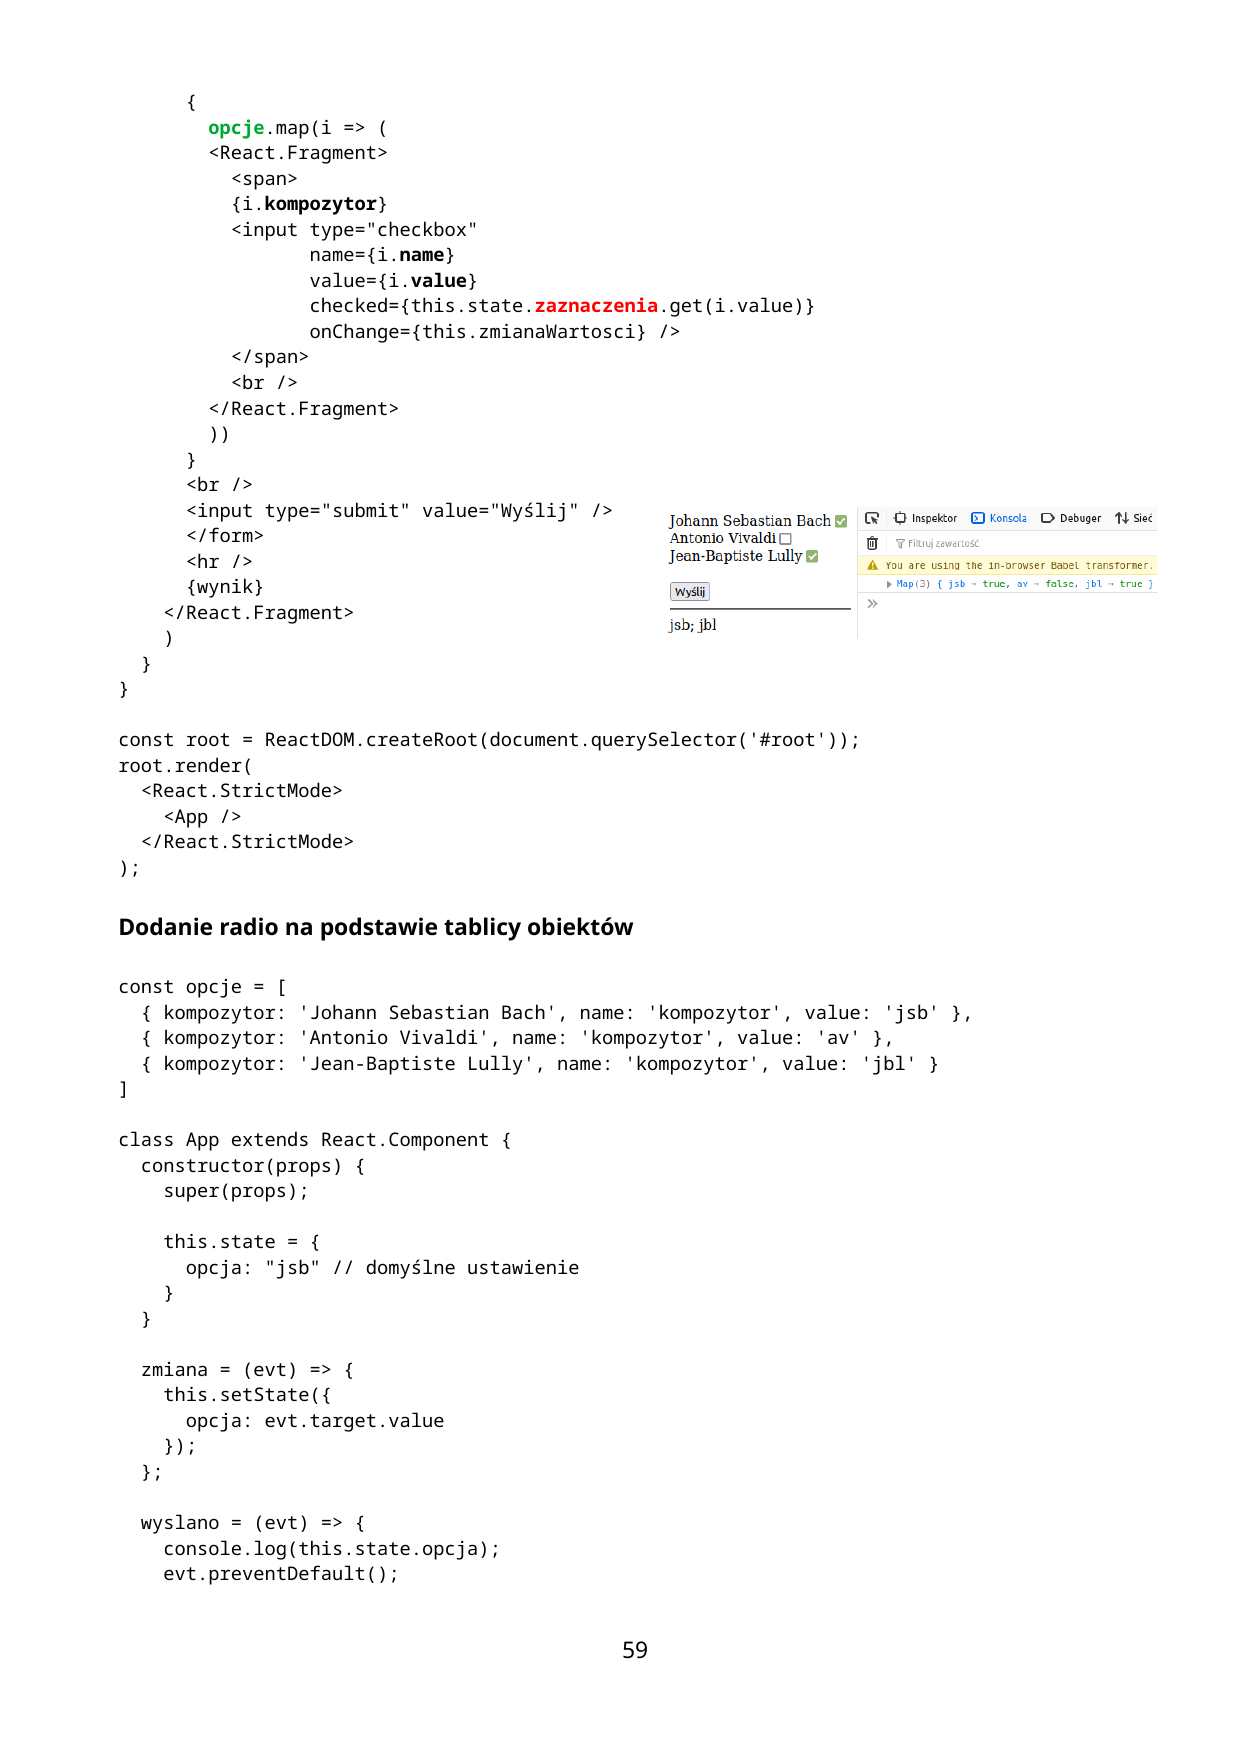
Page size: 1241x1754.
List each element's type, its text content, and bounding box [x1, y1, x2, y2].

text ); [118, 854, 1152, 880]
text root.render( [118, 752, 1152, 778]
text } [118, 1305, 1152, 1331]
text value={i.value} [118, 267, 1152, 293]
text </form> [118, 522, 665, 548]
text <br /> [118, 369, 1152, 395]
text super(props); [118, 1178, 1152, 1203]
text { kompozytor: 'Johann Sebastian Bach', name: 'kompozytor', value: 'jsb' }, [118, 999, 1152, 1024]
text { [118, 88, 1152, 114]
text {i.kompozytor} [118, 191, 1152, 216]
text { kompozytor: 'Jean-Baptiste Lully', name: 'kompozytor', value: 'jbl' } [118, 1050, 1152, 1076]
text } [118, 1280, 1152, 1305]
text name={i.name} [118, 242, 1152, 267]
text const root = ReactDOM.createRoot(document.querySelector('#root')); [118, 727, 1152, 752]
text </span> [118, 344, 1152, 369]
text this.state = { [118, 1229, 1152, 1254]
picture [665, 507, 1158, 639]
text console.log(this.state.opcja); [118, 1535, 1152, 1560]
text <input type="checkbox" [118, 216, 1152, 242]
text } [118, 676, 1152, 701]
text class App extends React.Component { [118, 1127, 1152, 1152]
text <React.Fragment> [118, 139, 1152, 165]
text opcja: evt.target.value [118, 1407, 1152, 1433]
text )) [118, 420, 1152, 446]
text {wynik} [118, 573, 665, 599]
text </React.Fragment> [118, 395, 1152, 420]
text evt.preventDefault(); [118, 1560, 1152, 1586]
text onChange={this.zmianaWartosci} /> [118, 318, 1152, 344]
text wyslano = (evt) => { [118, 1509, 1152, 1535]
text <React.StrictMode> [118, 778, 1152, 803]
text }; [118, 1458, 1152, 1484]
text opcje.map(i => ( [118, 114, 1152, 139]
text <input type="submit" value="Wyślij" /> [118, 497, 1152, 522]
text <App /> [118, 803, 1152, 829]
text { kompozytor: 'Antonio Vivaldi', name: 'kompozytor', value: 'av' }, [118, 1024, 1152, 1050]
text } [118, 650, 1152, 676]
text }); [118, 1433, 1152, 1458]
text checked={this.state.zaznaczenia.get(i.value)} [118, 293, 1152, 318]
text zmiana = (evt) => { [118, 1356, 1152, 1382]
text const opcje = [ [118, 973, 1152, 999]
text <hr /> [118, 548, 665, 573]
text </React.Fragment> [118, 599, 665, 624]
text opcja: "jsb" // domyślne ustawienie [118, 1254, 1152, 1280]
text ) [118, 624, 1152, 650]
text ] [118, 1076, 1152, 1101]
text </React.StrictMode> [118, 829, 1152, 854]
text } [118, 446, 1152, 471]
text constructor(props) { [118, 1152, 1152, 1178]
text Dodanie radio na podstawie tablicy obiektów [118, 911, 1152, 942]
text <br /> [118, 471, 1152, 497]
text <span> [118, 165, 1152, 191]
text this.setState({ [118, 1382, 1152, 1407]
